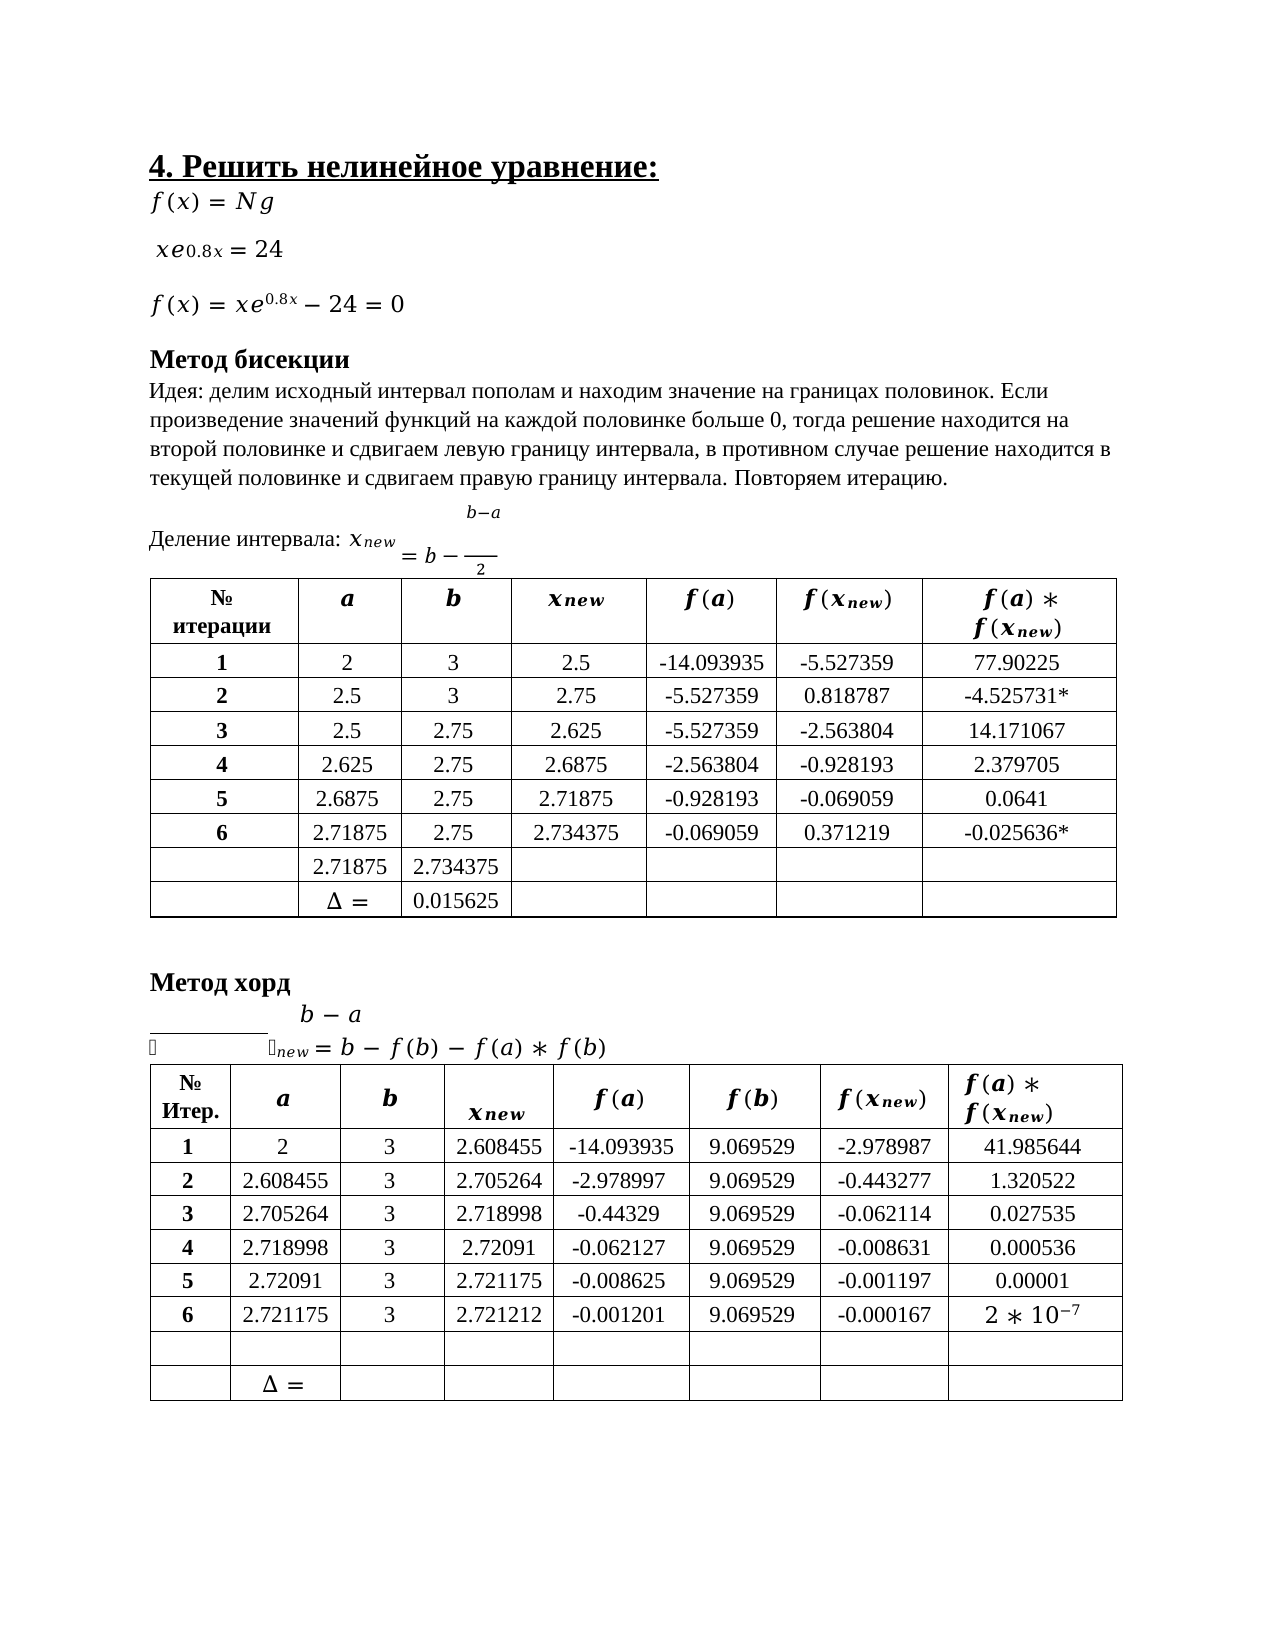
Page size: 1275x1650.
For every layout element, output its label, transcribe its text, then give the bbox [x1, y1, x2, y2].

table_cell 2.608455 [445, 1129, 553, 1162]
table_cell [151, 1332, 230, 1365]
table_cell 2.75 [402, 814, 511, 847]
table_cell 2.625 [299, 746, 401, 779]
table_cell 2.71875 [299, 814, 401, 847]
table_cell 3 [151, 1196, 230, 1229]
table_header № итерации [151, 579, 298, 643]
table_cell 1 [151, 644, 298, 677]
table_cell -0.062127 [554, 1230, 689, 1263]
table_header 𝒇(𝒂) [554, 1065, 689, 1128]
table_cell 2.6875 [299, 780, 401, 813]
table_cell 9.069529 [690, 1163, 820, 1195]
table_cell -5.527359 [647, 712, 776, 745]
table_cell -0.443277 [821, 1163, 948, 1195]
table_cell [923, 882, 1116, 916]
table_cell 41.985644 [949, 1129, 1122, 1162]
table_cell 0.00001 [949, 1264, 1122, 1296]
table_cell -2.978987 [821, 1129, 948, 1162]
table_cell [949, 1366, 1122, 1400]
table_cell 2.718998 [231, 1230, 340, 1263]
table_cell -14.093935 [647, 644, 776, 677]
table_cell 0.000536 [949, 1230, 1122, 1263]
table_cell 2.721175 [231, 1297, 340, 1331]
table_cell 1.320522 [949, 1163, 1122, 1195]
table_cell [341, 1366, 444, 1400]
table_cell -0.008625 [554, 1264, 689, 1296]
table_cell Δ = [231, 1366, 340, 1400]
table_cell [151, 882, 298, 916]
table_cell [512, 848, 646, 881]
table_header 𝒇(𝒙𝒏𝒆𝒘) [777, 579, 922, 643]
table_cell -0.025636* [923, 814, 1116, 847]
table_header 𝒙𝒏𝒆𝒘 [445, 1065, 553, 1128]
text Идея: делим исходный интервал пополам и находим значение на границах половинок. Если произведение значений функций на каждой половинке больше 0, тогда решение находится на второй половинке и сдвигаем левую границу интервала, в противном случае решение находится в текущей половинке и сдвигаем правую границу интервала. Повторяем итерацию. [148, 377, 1123, 491]
table_cell 2 ∗ 10−7 [949, 1297, 1122, 1331]
table_cell 9.069529 [690, 1129, 820, 1162]
table_cell 2.71875 [512, 780, 646, 813]
table_cell -0.069059 [647, 814, 776, 847]
table_cell [777, 882, 922, 916]
table_cell 14.171067 [923, 712, 1116, 745]
table_cell 9.069529 [690, 1196, 820, 1229]
table_cell 2.75 [402, 746, 511, 779]
table_cell 3 [341, 1129, 444, 1162]
subtitle Метод бисекции [149, 343, 1129, 374]
table_cell [445, 1332, 553, 1365]
table_cell -0.000167 [821, 1297, 948, 1331]
table_cell -5.527359 [777, 644, 922, 677]
table_header 𝒂 [299, 579, 401, 643]
table_cell [690, 1332, 820, 1365]
table_cell 2.5 [512, 644, 646, 677]
table_header 𝒇(𝒂) ∗ 𝒇(𝒙𝒏𝒆𝒘) [949, 1065, 1122, 1128]
text 𝑏 − 𝑎 [299, 999, 1105, 1027]
table_cell 2 [299, 644, 401, 677]
table_cell 0.0641 [923, 780, 1116, 813]
table_cell [151, 1366, 230, 1400]
table_cell 2.721175 [445, 1264, 553, 1296]
table_cell 2.72091 [231, 1264, 340, 1296]
table_cell -0.44329 [554, 1196, 689, 1229]
table_cell 3 [341, 1230, 444, 1263]
table_cell Δ = [299, 882, 401, 916]
table_cell 2.734375 [512, 814, 646, 847]
table_cell [445, 1366, 553, 1400]
table_cell 77.90225 [923, 644, 1116, 677]
table_cell -0.062114 [821, 1196, 948, 1229]
table_cell 2.379705 [923, 746, 1116, 779]
table_header 𝒃 [341, 1065, 444, 1128]
table_cell [821, 1332, 948, 1365]
table_cell [341, 1332, 444, 1365]
table_cell -2.978997 [554, 1163, 689, 1195]
table_cell 2.72091 [445, 1230, 553, 1263]
table_header 𝒃 [402, 579, 511, 643]
table_cell 3 [341, 1264, 444, 1296]
table_cell 6 [151, 814, 298, 847]
table_cell 2.75 [402, 780, 511, 813]
table_cell -2.563804 [777, 712, 922, 745]
table_cell 2.705264 [445, 1163, 553, 1195]
table_cell 3 [341, 1163, 444, 1195]
table_cell [821, 1366, 948, 1400]
table_cell 3 [402, 644, 511, 677]
table_cell -0.008631 [821, 1230, 948, 1263]
table_cell 2.718998 [445, 1196, 553, 1229]
table_cell -0.928193 [777, 746, 922, 779]
table_cell -0.001197 [821, 1264, 948, 1296]
table_cell -0.001201 [554, 1297, 689, 1331]
table_header 𝒙𝒏𝒆𝒘 [512, 579, 646, 643]
table_header 𝒂 [231, 1065, 340, 1128]
table_cell [777, 848, 922, 881]
table_cell 2.5 [299, 712, 401, 745]
table_cell 2.71875 [299, 848, 401, 881]
table_cell 4 [151, 746, 298, 779]
table_cell 5 [151, 1264, 230, 1296]
table_cell [512, 882, 646, 916]
table_cell -14.093935 [554, 1129, 689, 1162]
table_header 𝒇(𝒃) [690, 1065, 820, 1128]
table_cell [647, 848, 776, 881]
text 𝑏−𝑎 [466, 502, 581, 522]
subtitle Метод хорд [149, 966, 1129, 997]
table_cell [231, 1332, 340, 1365]
table_cell 3 [341, 1297, 444, 1331]
table_cell 2.705264 [231, 1196, 340, 1229]
text 4. Решить нелинейное уравнение: [148, 146, 1129, 184]
table_cell -4.525731* [923, 678, 1116, 711]
table_cell 2.734375 [402, 848, 511, 881]
table_cell 0.027535 [949, 1196, 1122, 1229]
table_cell [923, 848, 1116, 881]
table_cell 9.069529 [690, 1230, 820, 1263]
text 𝑓(𝑥) = 𝑥𝑒0.8𝑥 − 24 = 0 [148, 290, 1105, 317]
table_cell 3 [402, 678, 511, 711]
table_cell 2.75 [402, 712, 511, 745]
table_header № Итер. [151, 1065, 230, 1128]
table_cell 3 [341, 1196, 444, 1229]
table_cell 2.625 [512, 712, 646, 745]
table_cell -0.069059 [777, 780, 922, 813]
table_cell 5 [151, 780, 298, 813]
text 𝑥𝑒0.8𝑥 = 24 [148, 234, 1105, 262]
table_cell 2 [151, 1163, 230, 1195]
table_cell 2 [151, 678, 298, 711]
table_cell 1 [151, 1129, 230, 1162]
table_cell 0.015625 [402, 882, 511, 916]
table_cell 2.608455 [231, 1163, 340, 1195]
table_cell [151, 848, 298, 881]
text 𝑥𝑛𝑒𝑤 = 𝑏 − 𝑓(𝑏) − 𝑓(𝑎) ∗ 𝑓(𝑏) [148, 1033, 1105, 1061]
table_cell -5.527359 [647, 678, 776, 711]
table_cell 2.6875 [512, 746, 646, 779]
text 𝑓(𝑥) = 𝑁𝑔 [148, 187, 1105, 214]
text Деление интервала: 𝑥𝑛𝑒𝑤 [148, 523, 1123, 575]
table_header 𝒇(𝒂) [647, 579, 776, 643]
table_cell 2.721212 [445, 1297, 553, 1331]
table_cell 9.069529 [690, 1264, 820, 1296]
table_cell -2.563804 [647, 746, 776, 779]
table_cell 0.371219 [777, 814, 922, 847]
table_cell [554, 1366, 689, 1400]
table_cell 3 [151, 712, 298, 745]
table_cell [554, 1332, 689, 1365]
table_cell 2 [231, 1129, 340, 1162]
table_cell 2.75 [512, 678, 646, 711]
table_cell 9.069529 [690, 1297, 820, 1331]
table_cell 6 [151, 1297, 230, 1331]
table_cell 4 [151, 1230, 230, 1263]
table_header 𝒇(𝒙𝒏𝒆𝒘) [821, 1065, 948, 1128]
table_cell [690, 1366, 820, 1400]
table_cell [949, 1332, 1122, 1365]
table_cell 2.5 [299, 678, 401, 711]
table_cell 0.818787 [777, 678, 922, 711]
table_cell [647, 882, 776, 916]
table_header 𝒇(𝒂) ∗ 𝒇(𝒙𝒏𝒆𝒘) [923, 579, 1116, 643]
table_cell -0.928193 [647, 780, 776, 813]
